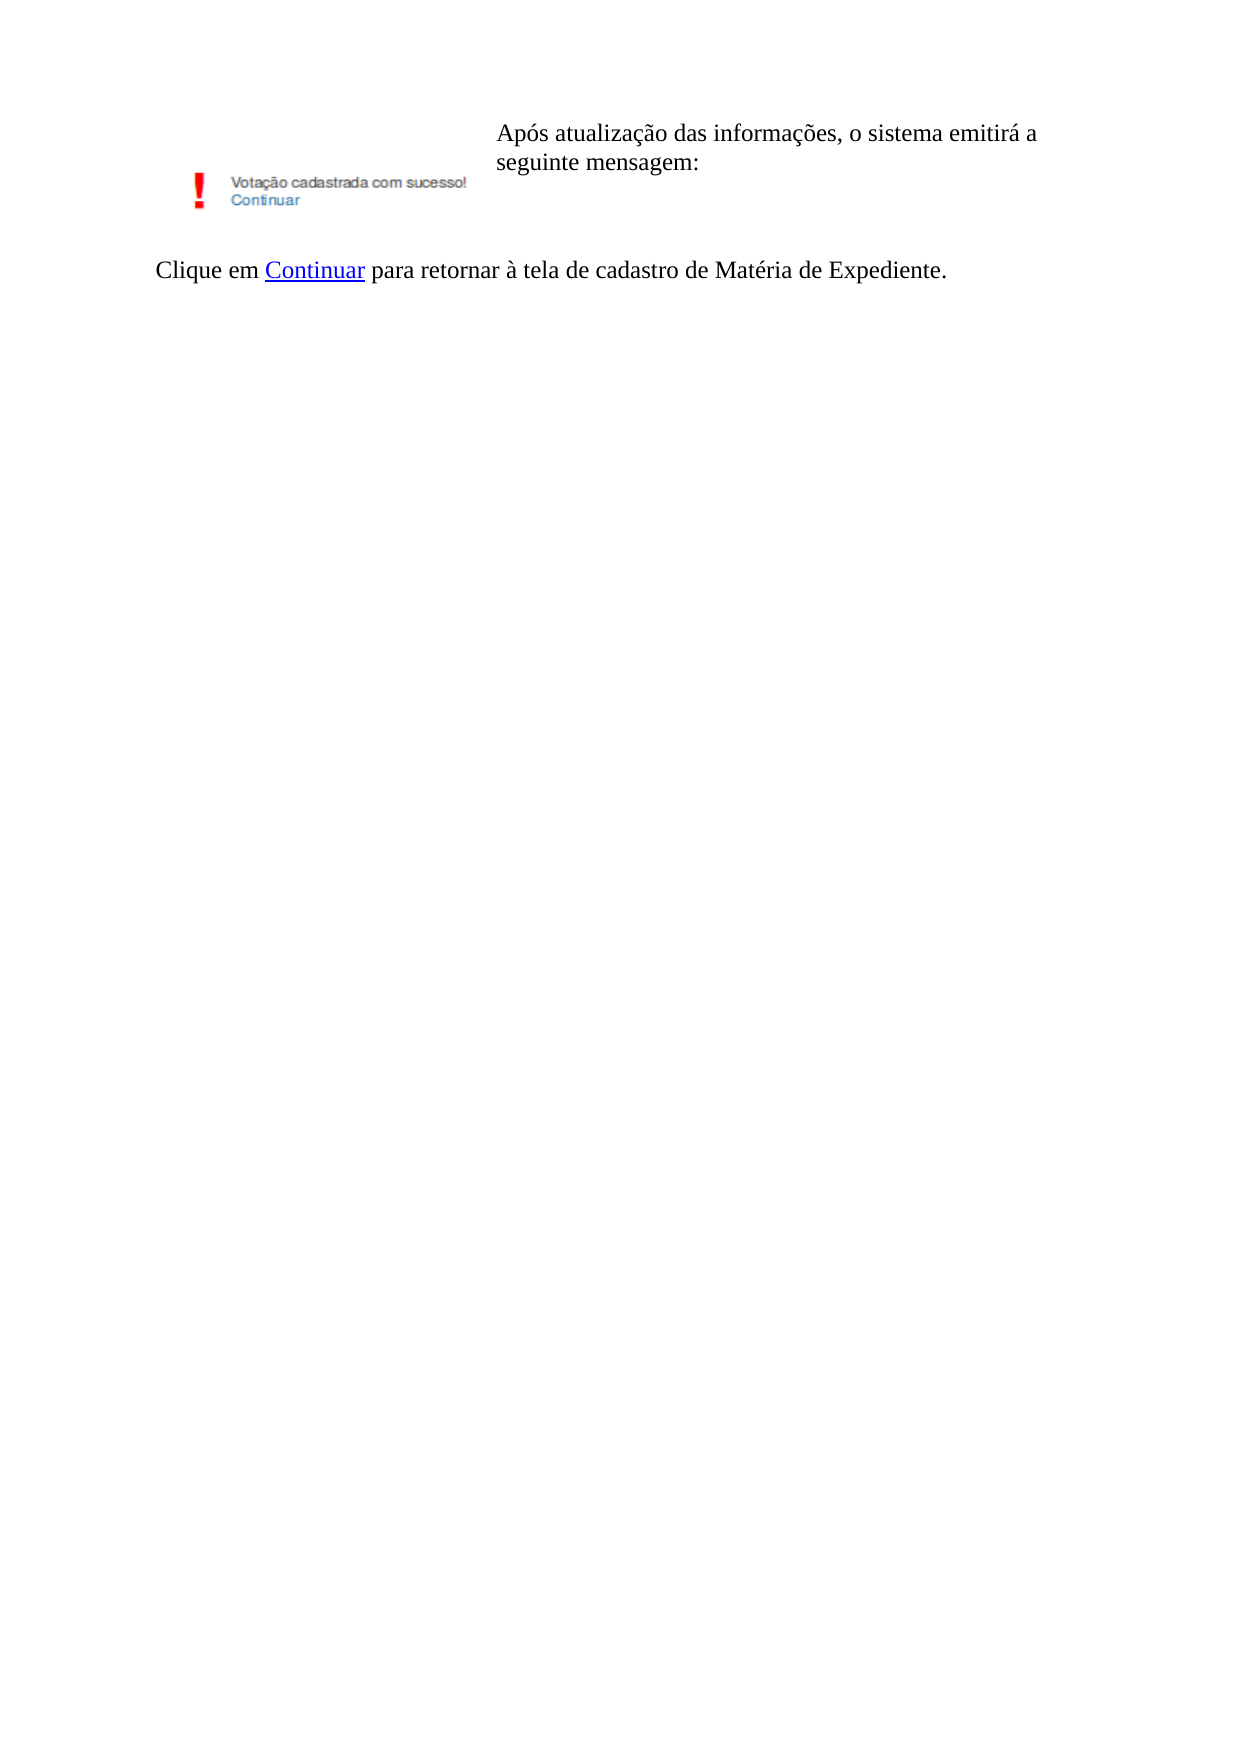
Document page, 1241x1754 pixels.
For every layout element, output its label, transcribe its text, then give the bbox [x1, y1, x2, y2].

text Após atualização das informações, o sistema emitirá a seguinte mensagem: [118, 118, 1122, 176]
picture [138, 143, 495, 231]
text Clique em Continuar para retornar à tela de cadastro de Matéria de Expediente. [155, 255, 1122, 284]
